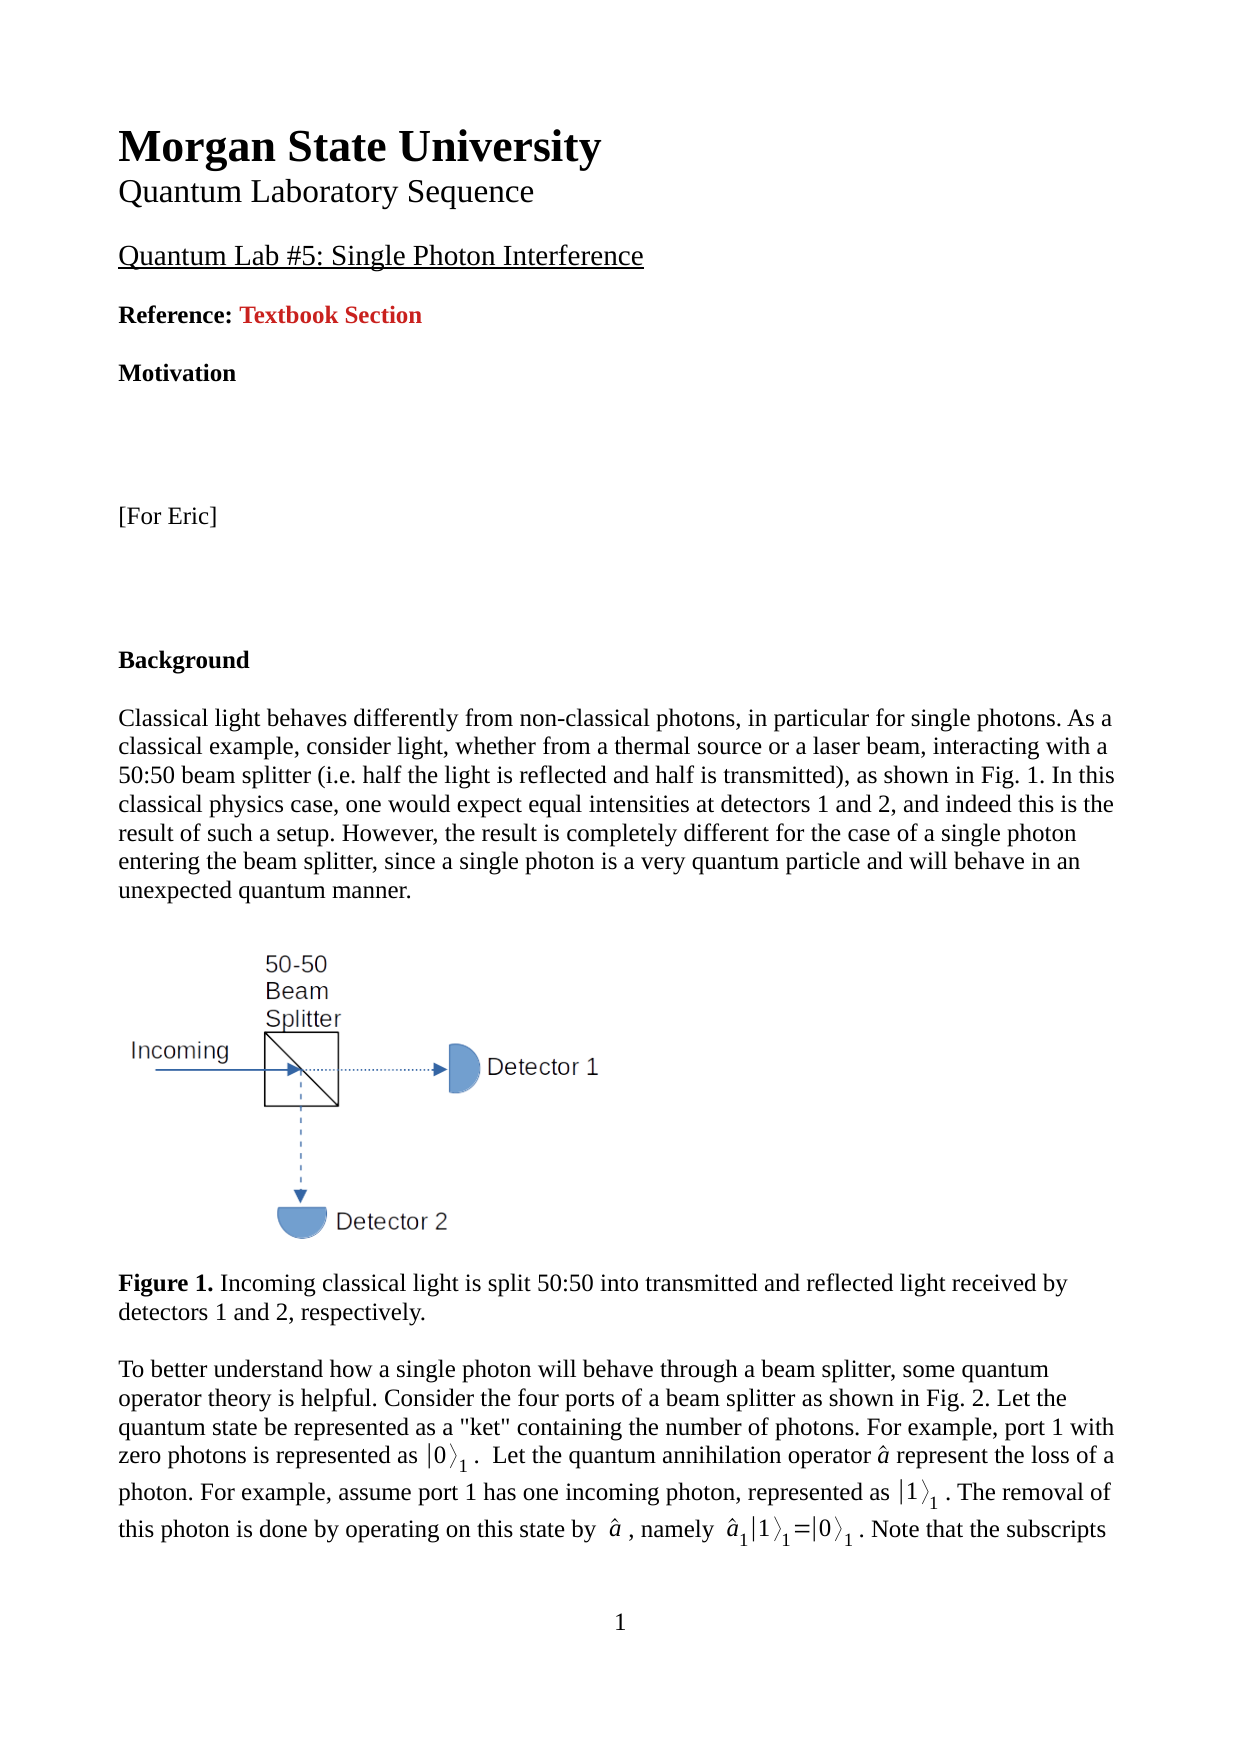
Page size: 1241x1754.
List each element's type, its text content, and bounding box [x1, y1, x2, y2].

text Motivation [118, 358, 1122, 386]
text To better understand how a single photon will behave through a beam splitter, some quantum operator theory is helpful. Consider the four ports of a beam splitter as shown in Fig. 2. Let the quantum state be represented as a "ket" containing the number of photons. For example, port 1 with zero photons is represented as. Let the quantum annihilation operatorrepresent the loss of a photon. For example, assume port 1 has one incoming photon, represented as. The removal of this photon is done by operating on this state by , namely . Note that the subscripts should match to keep track of the operator on specific ports. To create a photon, we use the photon creation operator , which is the adjoint of . For example, to create another photon into port 1, the equation is, which shows that now port 1 has 2 photons entering it. [118, 1354, 1122, 1550]
text Classical light behaves differently from non-classical photons, in particular for single photons. As a classical example, consider light, whether from a thermal source or a laser beam, interacting with a 50:50 beam splitter (i.e. half the light is reflected and half is transmitted), as shown in Fig. 1. In this classical physics case, one would expect equal intensities at detectors 1 and 2, and indeed this is the result of such a setup. However, the result is completely different for the case of a single photon entering the beam splitter, since a single photon is a very quantum particle and will behave in an unexpected quantum manner. [118, 703, 1122, 904]
text Quantum Laboratory Sequence [118, 171, 1122, 209]
text Quantum Lab #5: Single Photon Interference [118, 238, 1122, 271]
text [For Eric] [118, 501, 1122, 530]
text Figure 1. Incoming classical light is split 50:50 into transmitted and reflected light received by detectors 1 and 2, respectively. [118, 1268, 1122, 1326]
picture [121, 945, 609, 1240]
text Background [118, 645, 1122, 674]
text Reference: Textbook Section [118, 300, 1122, 329]
text Morgan State University [118, 118, 1122, 171]
